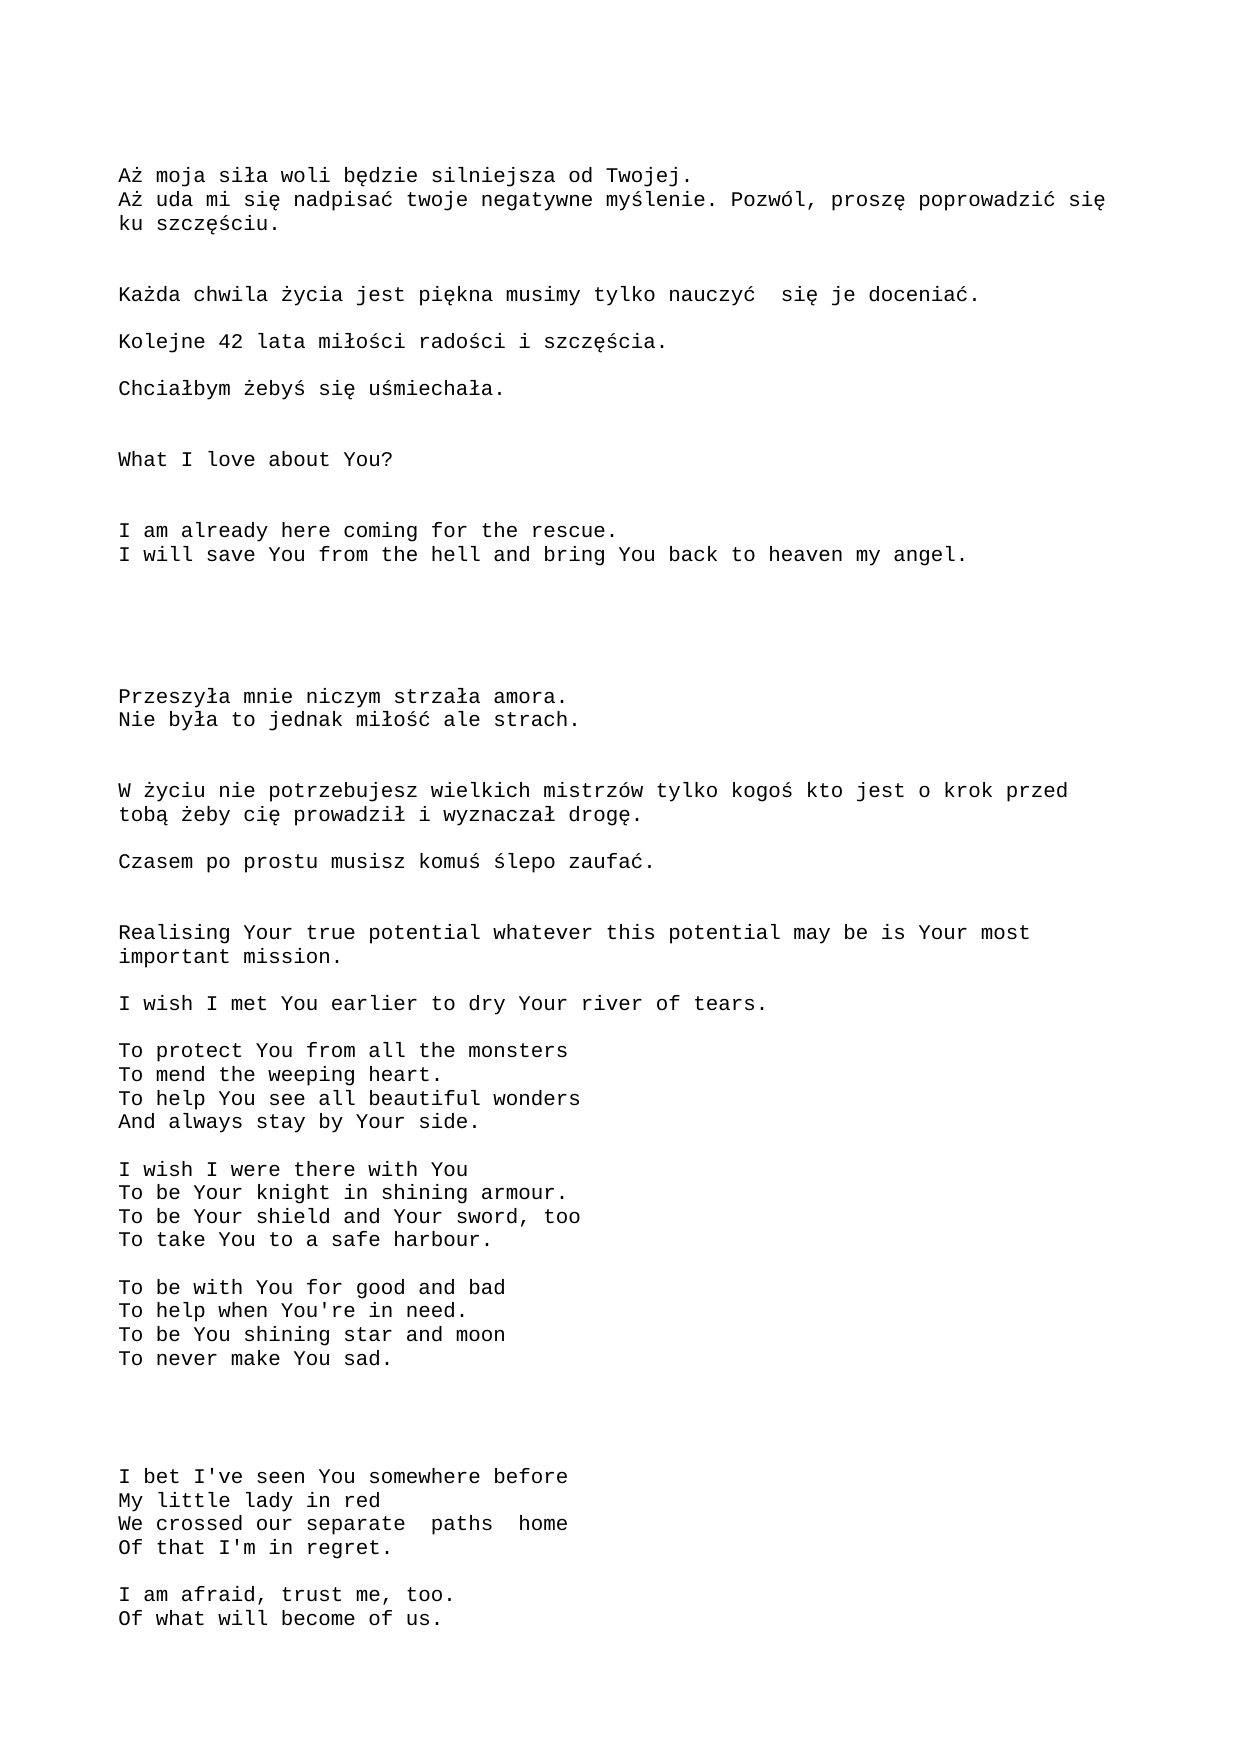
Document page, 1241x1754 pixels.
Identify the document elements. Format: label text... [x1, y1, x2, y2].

text To be You shining star and moon [118, 1324, 1122, 1348]
text To help You see all beautiful wonders [118, 1088, 1122, 1111]
text To help when You're in need. [118, 1300, 1122, 1324]
text To never make You sad. [118, 1348, 1122, 1371]
text Of that I'm in regret. [118, 1537, 1122, 1561]
text To be Your shield and Your sword, too [118, 1206, 1122, 1229]
text Przeszyła mnie niczym strzała amora. [118, 686, 1122, 709]
text Of what will become of us. [118, 1608, 1122, 1631]
text To be with You for good and bad [118, 1277, 1122, 1300]
text Kolejne 42 lata miłości radości i szczęścia. [118, 331, 1122, 354]
text I am afraid, trust me, too. [118, 1584, 1122, 1608]
text Nie była to jednak miłość ale strach. [118, 709, 1122, 733]
text Każda chwila życia jest piękna musimy tylko nauczyć się je doceniać. [118, 284, 1122, 307]
text To take You to a safe harbour. [118, 1229, 1122, 1253]
text Chciałbym żebyś się uśmiechała. [118, 378, 1122, 402]
text To protect You from all the monsters [118, 1040, 1122, 1064]
text To be Your knight in shining armour. [118, 1182, 1122, 1206]
text What I love about You? [118, 449, 1122, 473]
text I bet I've seen You somewhere before [118, 1466, 1122, 1489]
text I wish I met You earlier to dry Your river of tears. [118, 993, 1122, 1017]
text My little lady in red [118, 1489, 1122, 1513]
text To mend the weeping heart. [118, 1064, 1122, 1088]
text Realising Your true potential whatever this potential may be is Your most important mission. [118, 922, 1122, 969]
text I am already here coming for the rescue. [118, 520, 1122, 544]
text Aż uda mi się nadpisać twoje negatywne myślenie. Pozwól, proszę poprowadzić się ku szczęściu. [118, 189, 1122, 236]
text Aż moja siła woli będzie silniejsza od Twojej. [118, 165, 1122, 189]
text Czasem po prostu musisz komuś ślepo zaufać. [118, 851, 1122, 875]
text W życiu nie potrzebujesz wielkich mistrzów tylko kogoś kto jest o krok przed tobą żeby cię prowadził i wyznaczał drogę. [118, 780, 1122, 827]
text We crossed our separate paths home [118, 1513, 1122, 1537]
text I will save You from the hell and bring You back to heaven my angel. [118, 544, 1122, 567]
text And always stay by Your side. [118, 1111, 1122, 1135]
text I wish I were there with You [118, 1158, 1122, 1182]
